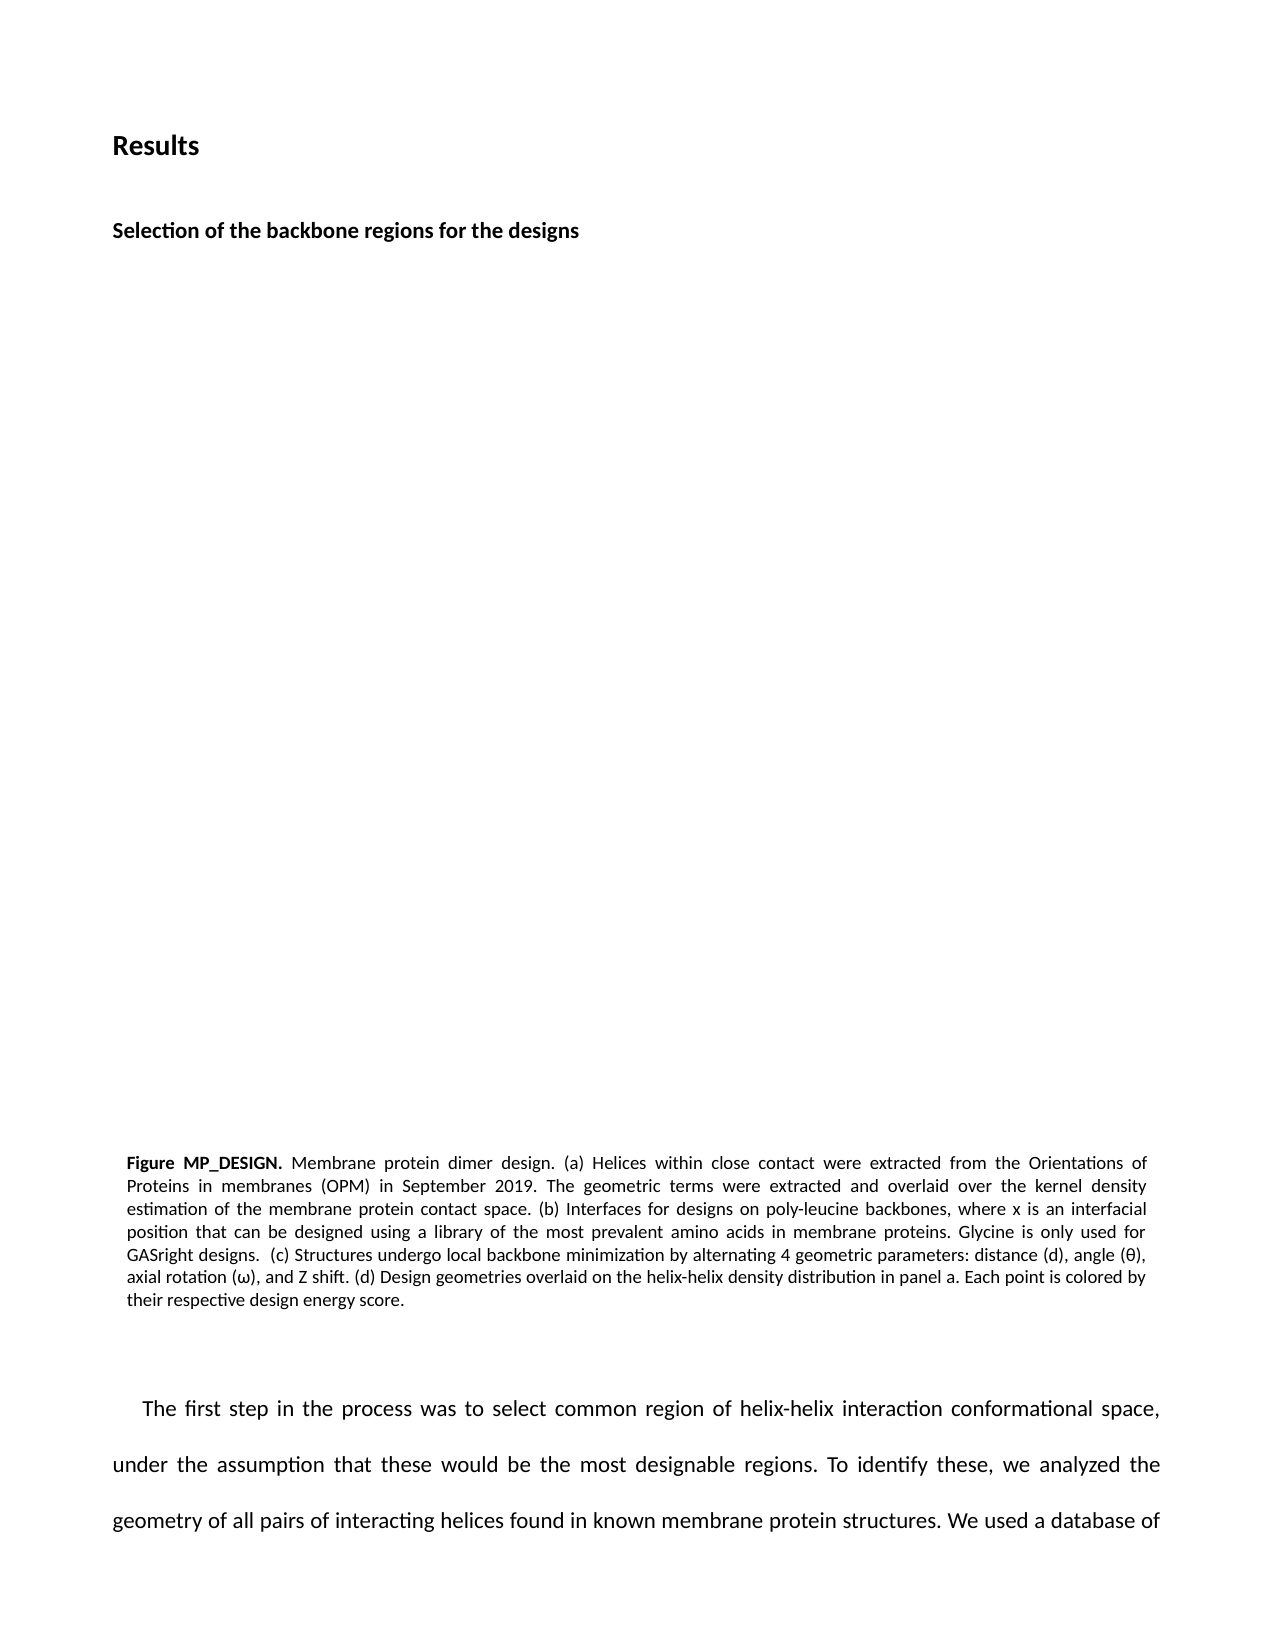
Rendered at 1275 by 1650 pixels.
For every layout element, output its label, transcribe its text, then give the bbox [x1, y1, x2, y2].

subtitle Results [112, 127, 1162, 163]
subtitle Selection of the backbone regions for the designs [112, 216, 1162, 244]
text The first step in the process was to select common region of helix-helix interaction conformational space, under the assumption that these would be the most designable regions. To identify these, we analyzed the geometry of all pairs of interacting helices found in known membrane protein structures. We used a database of [112, 278, 1162, 1534]
text Figure MP_DESIGN. Membrane protein dimer design. (a) Helices within close contact were extracted from the Orientations of Proteins in membranes (OPM) in September 2019. The geometric terms were extracted and overlaid over the kernel density estimation of the membrane protein contact space. (b) Interfaces for designs on poly-leucine backbones, where x is an interfacial position that can be designed using a library of the most prevalent amino acids in membrane proteins. Glycine is only used for GASright designs. (c) Structures undergo local backbone minimization by alternating 4 geometric parameters: distance (d), angle (θ), axial rotation (ω), and Z shift. (d) Design geometries overlaid on the helix-helix density distribution in panel a. Each point is colored by their respective design energy score. [127, 1151, 1148, 1311]
